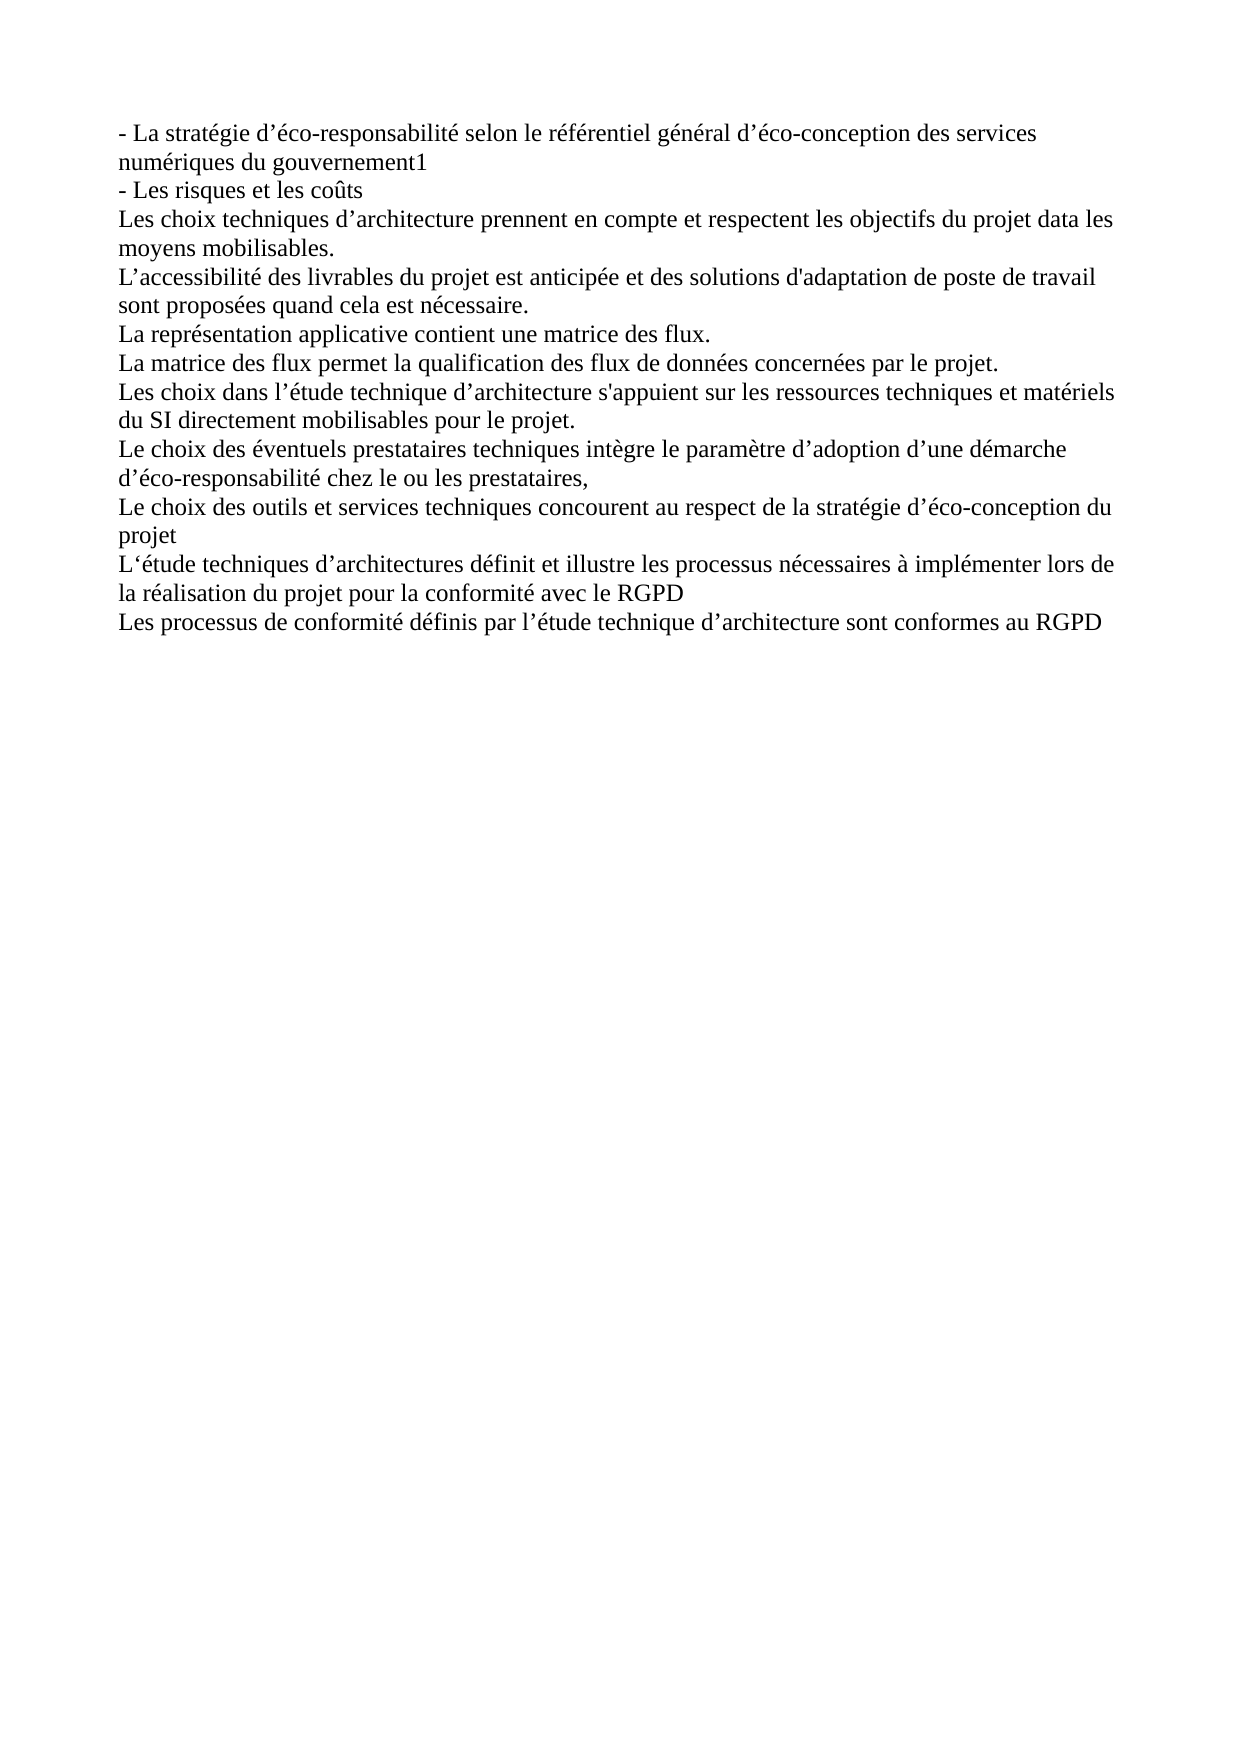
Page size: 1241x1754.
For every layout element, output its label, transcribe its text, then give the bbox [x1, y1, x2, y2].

text L‘étude techniques d’architectures définit et illustre les processus nécessaires à implémenter lors de la réalisation du projet pour la conformité avec le RGPD [118, 549, 1122, 607]
text La matrice des flux permet la qualification des flux de données concernées par le projet. [118, 348, 1122, 377]
text Le choix des outils et services techniques concourent au respect de la stratégie d’éco-conception du projet [118, 492, 1122, 549]
text La représentation applicative contient une matrice des flux. [118, 319, 1122, 348]
text Les processus de conformité définis par l’étude technique d’architecture sont conformes au RGPD [118, 607, 1122, 636]
text - Les risques et les coûts [118, 176, 1122, 204]
text L’accessibilité des livrables du projet est anticipée et des solutions d'adaptation de poste de travail sont proposées quand cela est nécessaire. [118, 262, 1122, 319]
text Les choix dans l’étude technique d’architecture s'appuient sur les ressources techniques et matériels du SI directement mobilisables pour le projet. [118, 377, 1122, 434]
text Les choix techniques d’architecture prennent en compte et respectent les objectifs du projet data les moyens mobilisables. [118, 204, 1122, 262]
text Le choix des éventuels prestataires techniques intègre le paramètre d’adoption d’une démarche d’éco-responsabilité chez le ou les prestataires, [118, 434, 1122, 492]
text - La stratégie d’éco-responsabilité selon le référentiel général d’éco-conception des services numériques du gouvernement1 [118, 118, 1122, 176]
